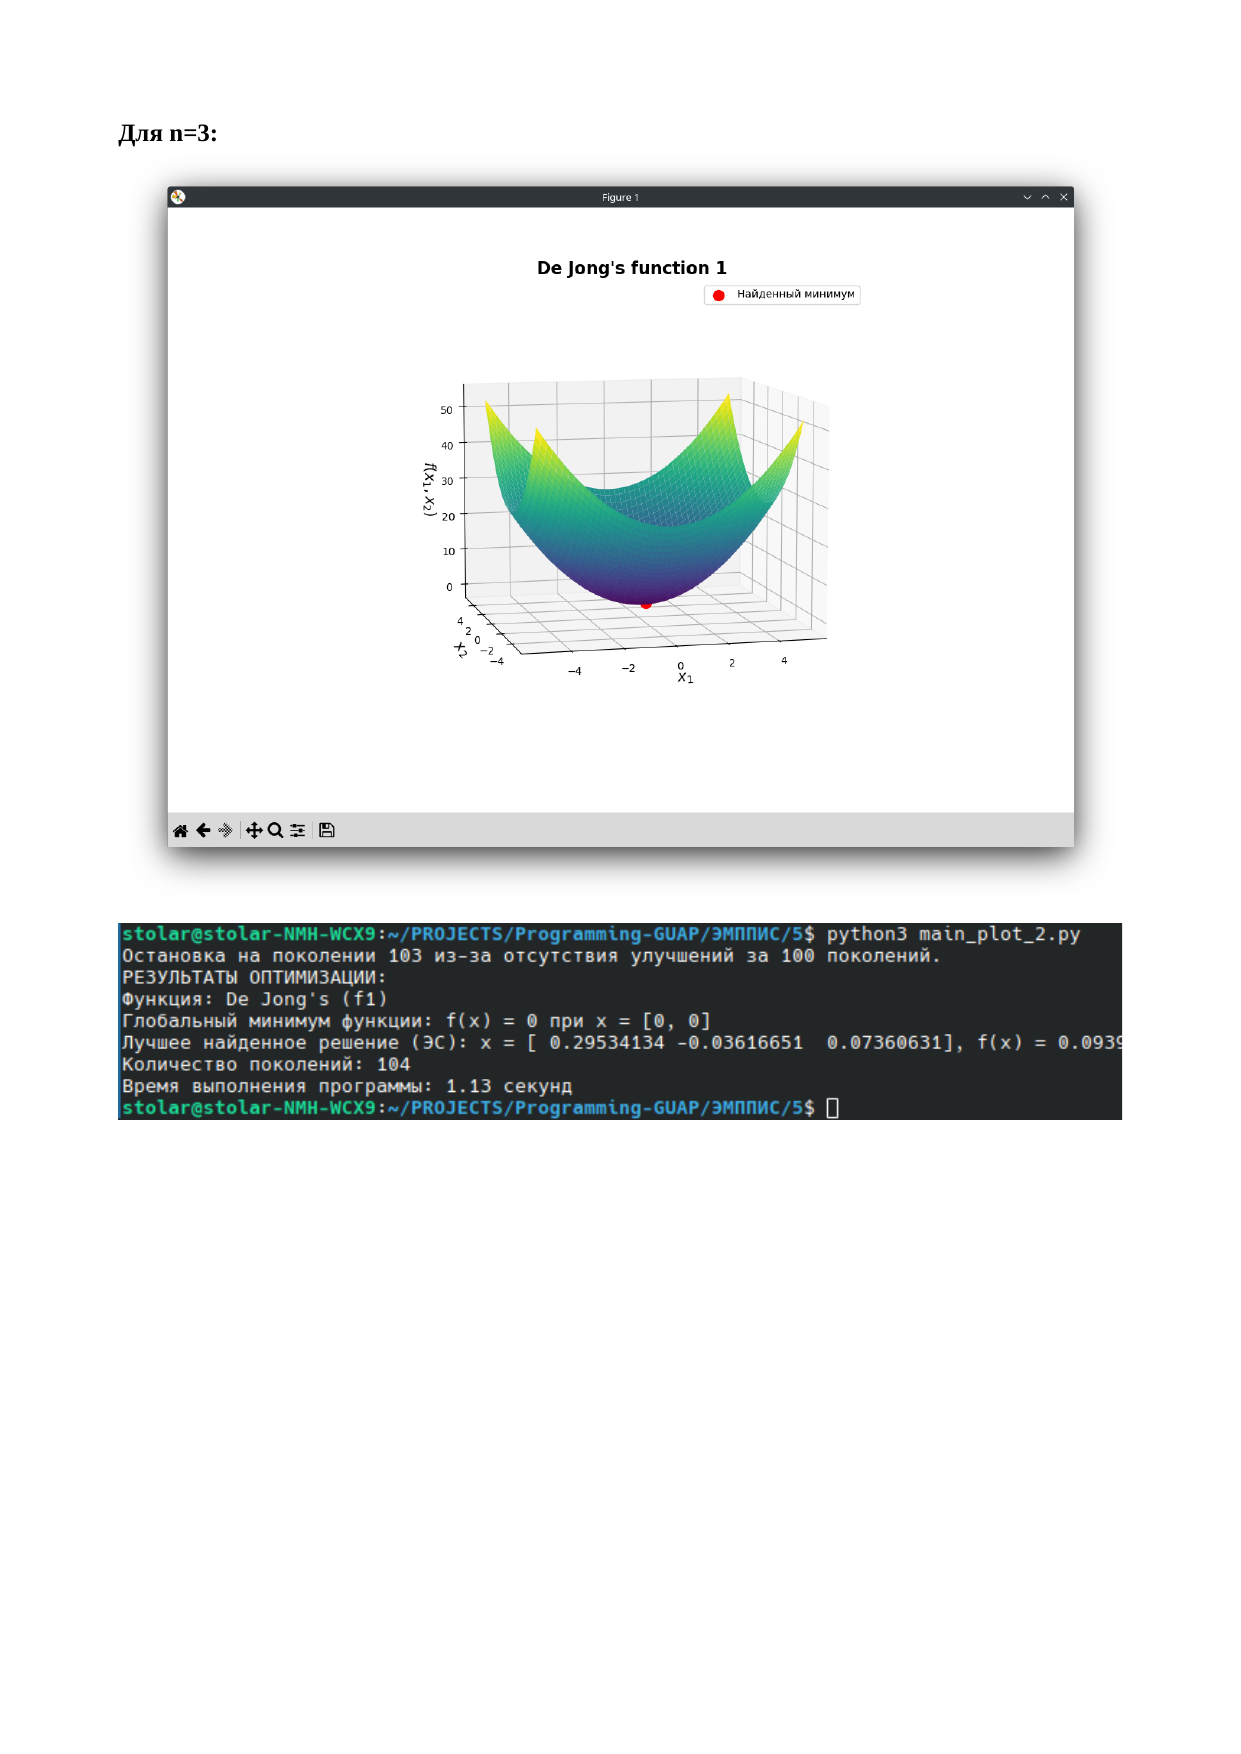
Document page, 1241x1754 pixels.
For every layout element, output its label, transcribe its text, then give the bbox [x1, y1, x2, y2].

picture [118, 923, 1123, 1120]
picture [118, 146, 1123, 905]
text Для n=3: [118, 118, 1122, 146]
